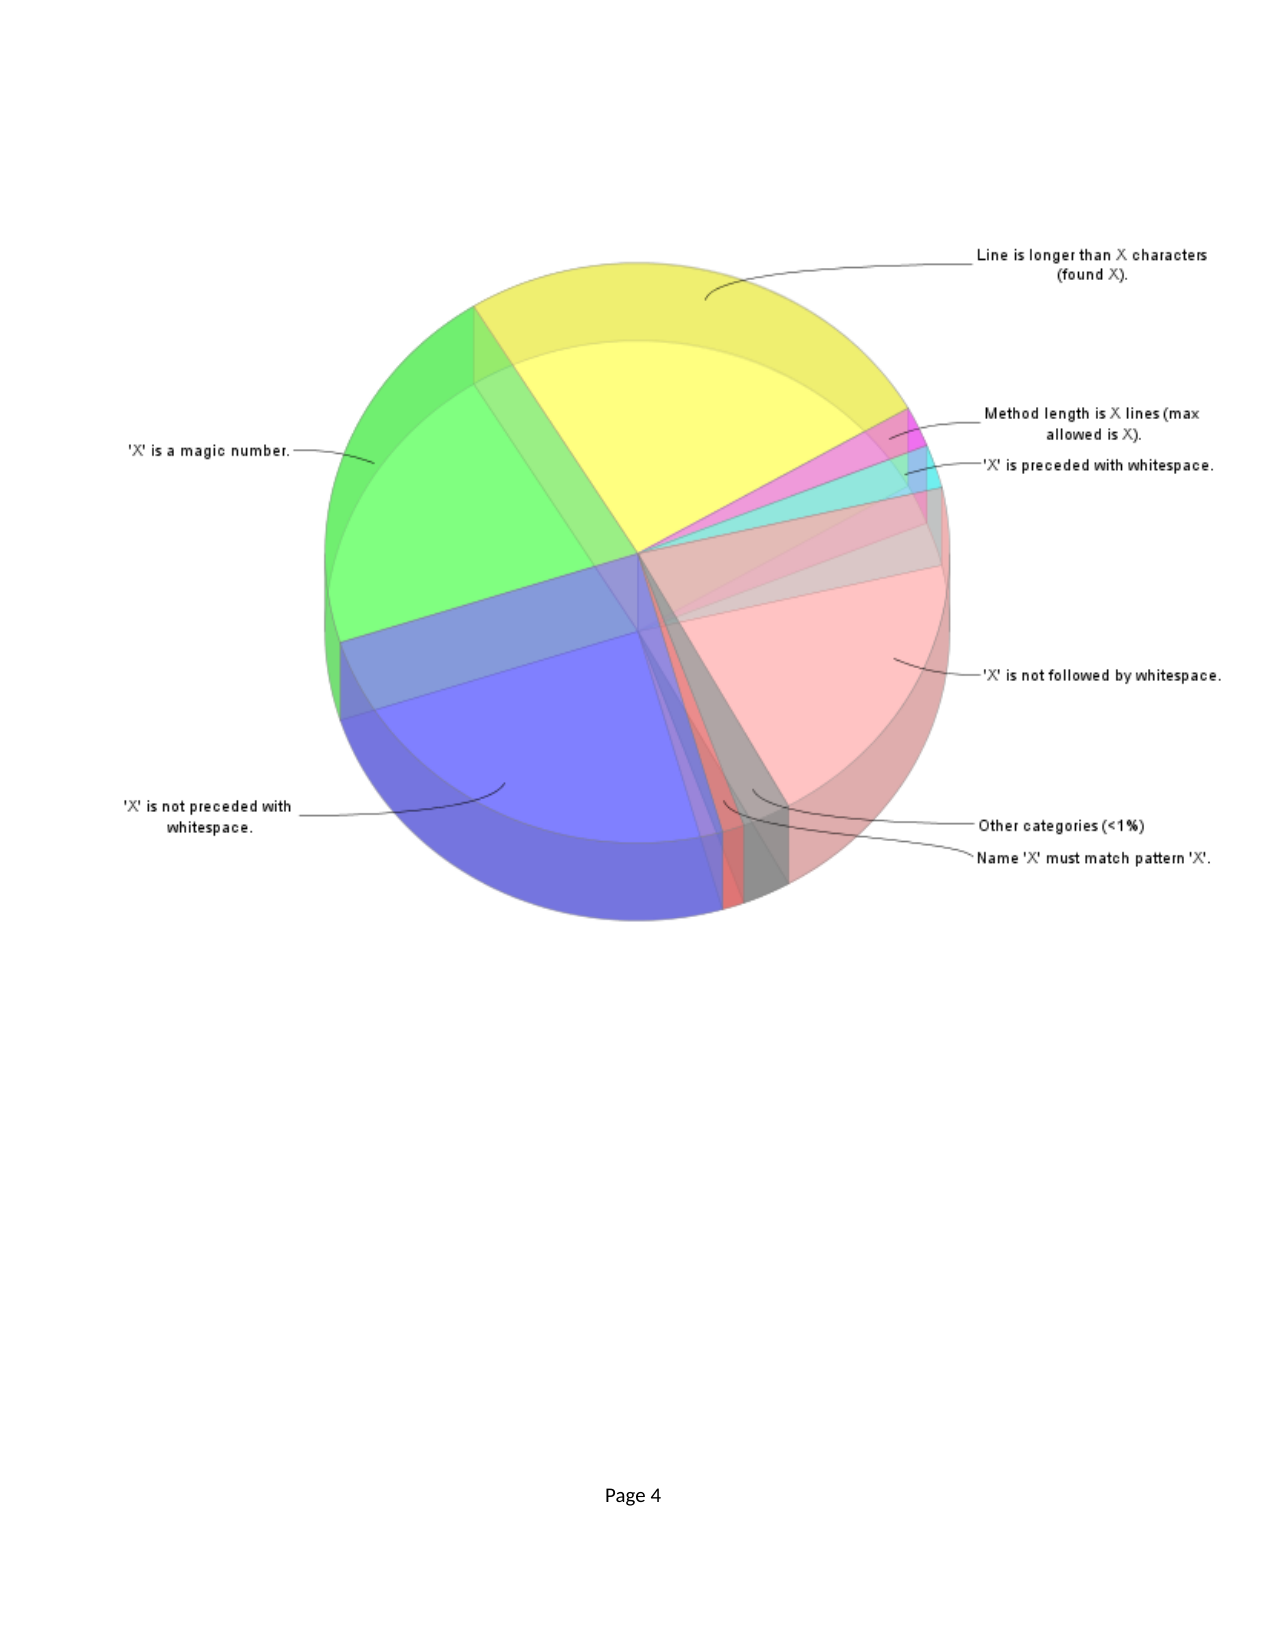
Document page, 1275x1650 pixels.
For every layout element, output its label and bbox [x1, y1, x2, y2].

picture [22, 150, 1253, 1035]
